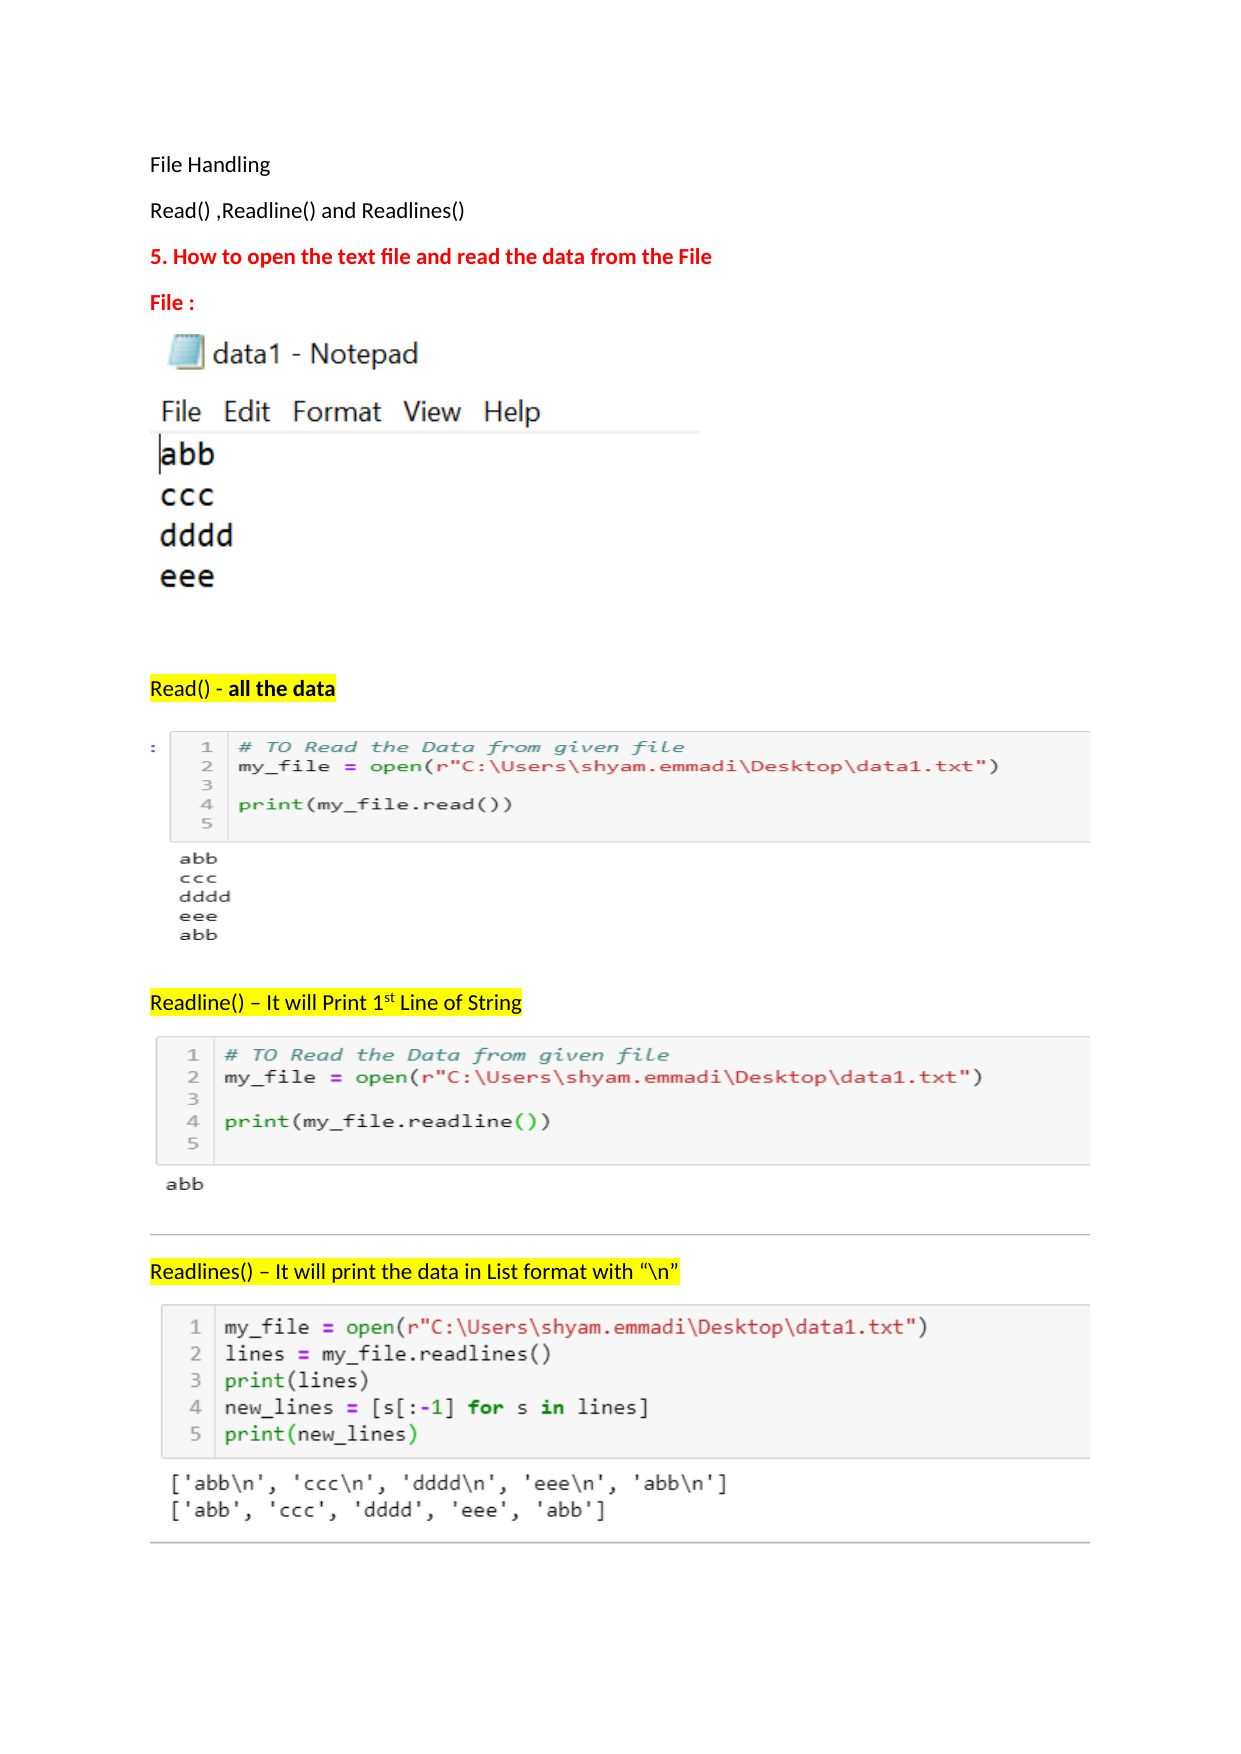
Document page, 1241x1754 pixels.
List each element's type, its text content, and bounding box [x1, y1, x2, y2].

text 5. How to open the text file and read the data from the File [150, 242, 1090, 270]
text Readline() – It will Print 1st Line of String [150, 988, 1090, 1016]
text File Handling [150, 150, 1090, 178]
text Readlines() – It will print the data in List format with “\n” [150, 1257, 1090, 1285]
text File : [150, 288, 1090, 316]
text Read() ,Readline() and Readlines() [150, 196, 1090, 224]
text Read() - all the data [150, 674, 1090, 702]
